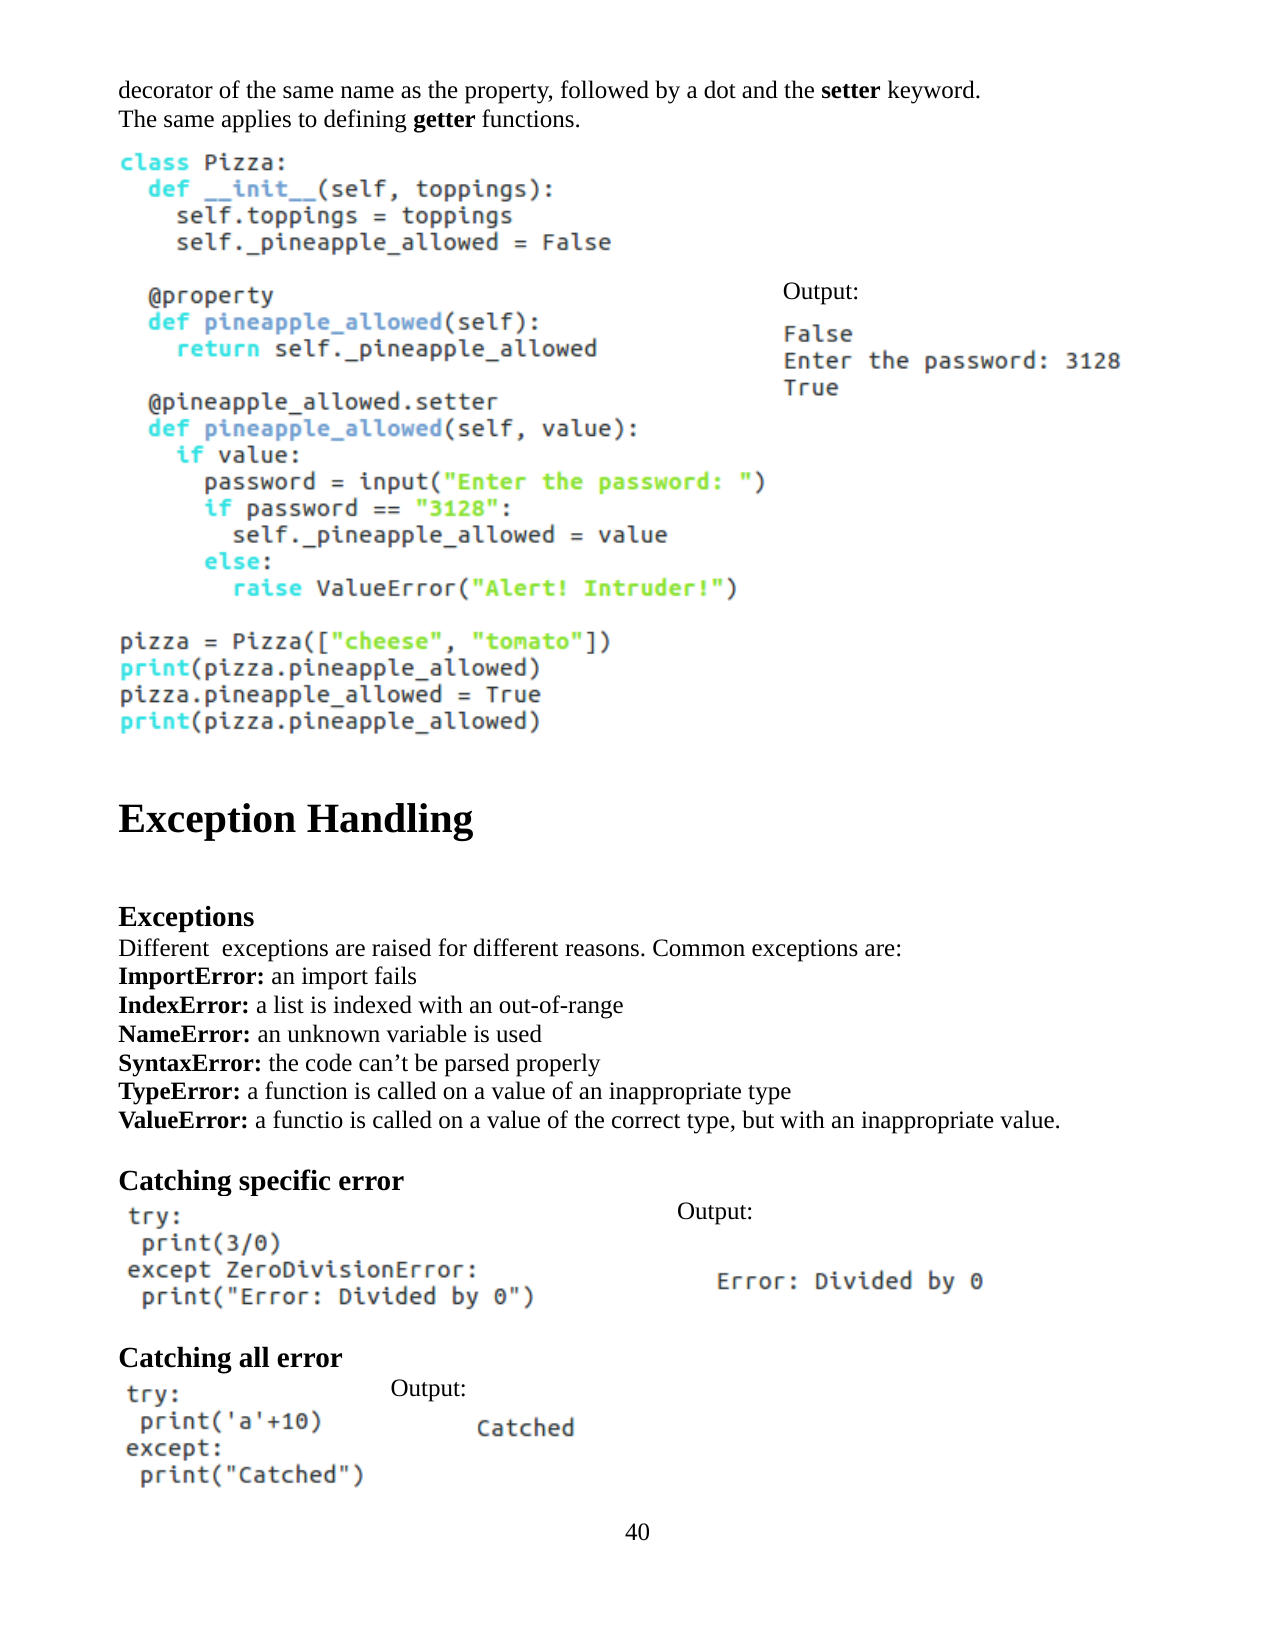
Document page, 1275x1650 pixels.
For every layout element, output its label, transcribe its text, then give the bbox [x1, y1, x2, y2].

text Output: [118, 1373, 1157, 1402]
text TypeError: a function is called on a value of an inappropriate type [118, 1076, 1157, 1105]
text Exceptions [118, 899, 1157, 933]
text Catching specific error [118, 1163, 1157, 1196]
text Catching all error [118, 1340, 1157, 1373]
text Output: [677, 1196, 1157, 1225]
text [118, 1196, 123, 1225]
text Output: [783, 276, 1157, 305]
text SyntaxError: the code can’t be parsed properly [118, 1048, 1157, 1076]
text IndexError: a list is indexed with an out-of-range [118, 990, 1157, 1019]
text NameError: an unknown variable is used [118, 1019, 1157, 1048]
text decorator of the same name as the property, followed by a dot and the setter keyword. The same applies to defining getter functions. [118, 75, 1157, 132]
text ImportError: an import fails [118, 961, 1157, 990]
text Different exceptions are raised for different reasons. Common exceptions are: [118, 933, 1157, 961]
text Exception Handling [118, 794, 1157, 842]
text ValueError: a functio is called on a value of the correct type, but with an inappropriate value. [118, 1105, 1157, 1134]
